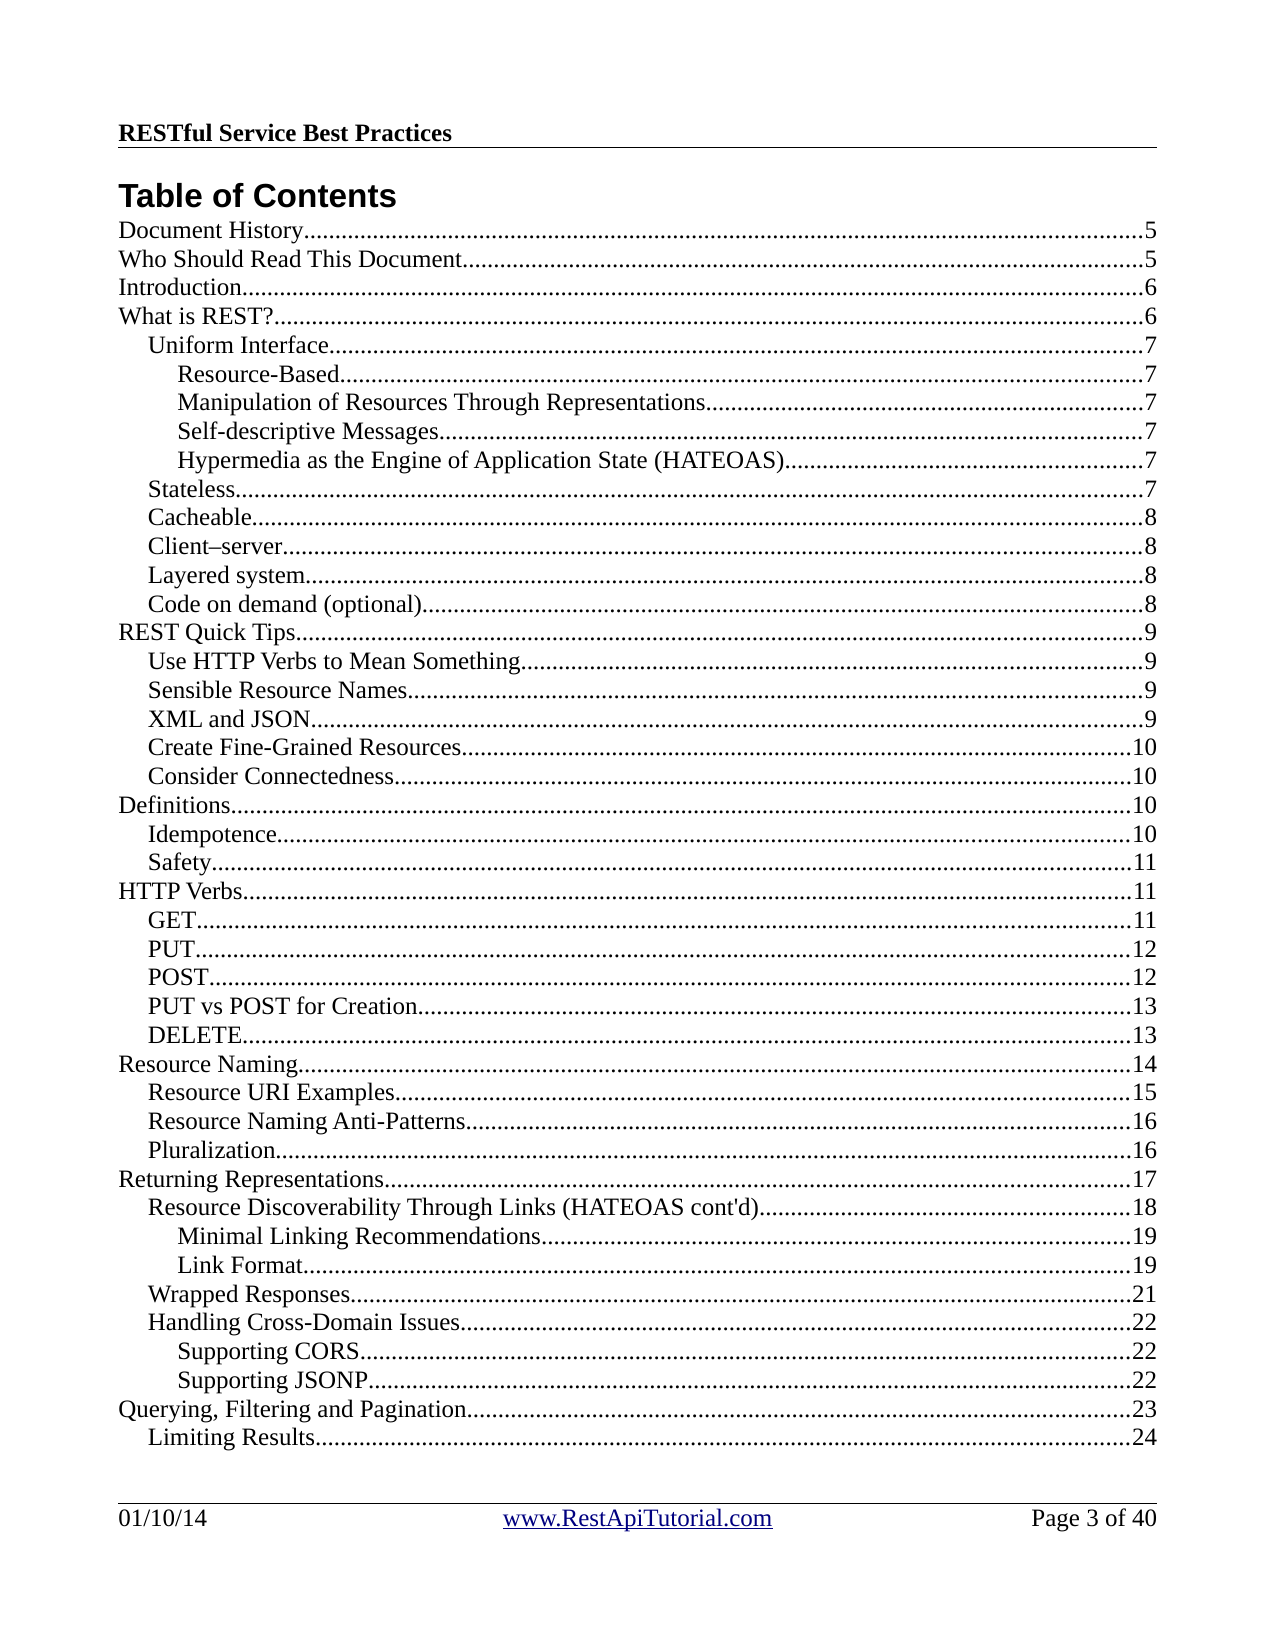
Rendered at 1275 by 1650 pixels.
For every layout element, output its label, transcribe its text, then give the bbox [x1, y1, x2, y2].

text Document History 5 [118, 215, 1157, 244]
text Idempotence 10 [148, 819, 1157, 847]
text Wrapped Responses 21 [148, 1279, 1157, 1307]
text Supporting JSONP 22 [177, 1365, 1157, 1394]
text Use HTTP Verbs to Mean Something 9 [148, 646, 1157, 675]
text Hypermedia as the Engine of Application State (HATEOAS) 7 [177, 445, 1157, 474]
text REST Quick Tips 9 [118, 617, 1157, 646]
text Limiting Results 24 [148, 1422, 1157, 1451]
text Cacheable 8 [148, 502, 1157, 531]
text Supporting CORS 22 [177, 1336, 1157, 1365]
text Uniform Interface 7 [148, 330, 1157, 359]
text Resource Naming 14 [118, 1049, 1157, 1077]
text Link Format 19 [177, 1250, 1157, 1279]
text PUT vs POST for Creation 13 [148, 991, 1157, 1020]
text GET 11 [148, 905, 1157, 934]
text Resource-Based 7 [177, 359, 1157, 387]
text Handling Cross-Domain Issues 22 [148, 1307, 1157, 1336]
text HTTP Verbs 11 [118, 876, 1157, 905]
text Resource Naming Anti-Patterns 16 [148, 1106, 1157, 1135]
text Introduction 6 [118, 272, 1157, 301]
text Querying, Filtering and Pagination 23 [118, 1394, 1157, 1422]
text Pluralization 16 [148, 1135, 1157, 1164]
text DELETE 13 [148, 1020, 1157, 1049]
text Stateless 7 [148, 474, 1157, 502]
text Returning Representations 17 [118, 1164, 1157, 1192]
text Layered system 8 [148, 560, 1157, 589]
text Client–server 8 [148, 531, 1157, 560]
text Consider Connectedness 10 [148, 761, 1157, 790]
text What is REST? 6 [118, 301, 1157, 330]
text Who Should Read This Document 5 [118, 244, 1157, 272]
text PUT 12 [148, 934, 1157, 962]
text Minimal Linking Recommendations 19 [177, 1221, 1157, 1250]
text Code on demand (optional) 8 [148, 589, 1157, 617]
text Manipulation of Resources Through Representations 7 [177, 387, 1157, 416]
text XML and JSON 9 [148, 704, 1157, 732]
subtitle Table of Contents [118, 176, 1157, 215]
text Definitions 10 [118, 790, 1157, 819]
text Sensible Resource Names 9 [148, 675, 1157, 704]
text POST 12 [148, 962, 1157, 991]
text Resource URI Examples 15 [148, 1077, 1157, 1106]
text Resource Discoverability Through Links (HATEOAS cont'd) 18 [148, 1192, 1157, 1221]
text Self-descriptive Messages 7 [177, 416, 1157, 445]
text Safety 11 [148, 847, 1157, 876]
text Create Fine-Grained Resources 10 [148, 732, 1157, 761]
